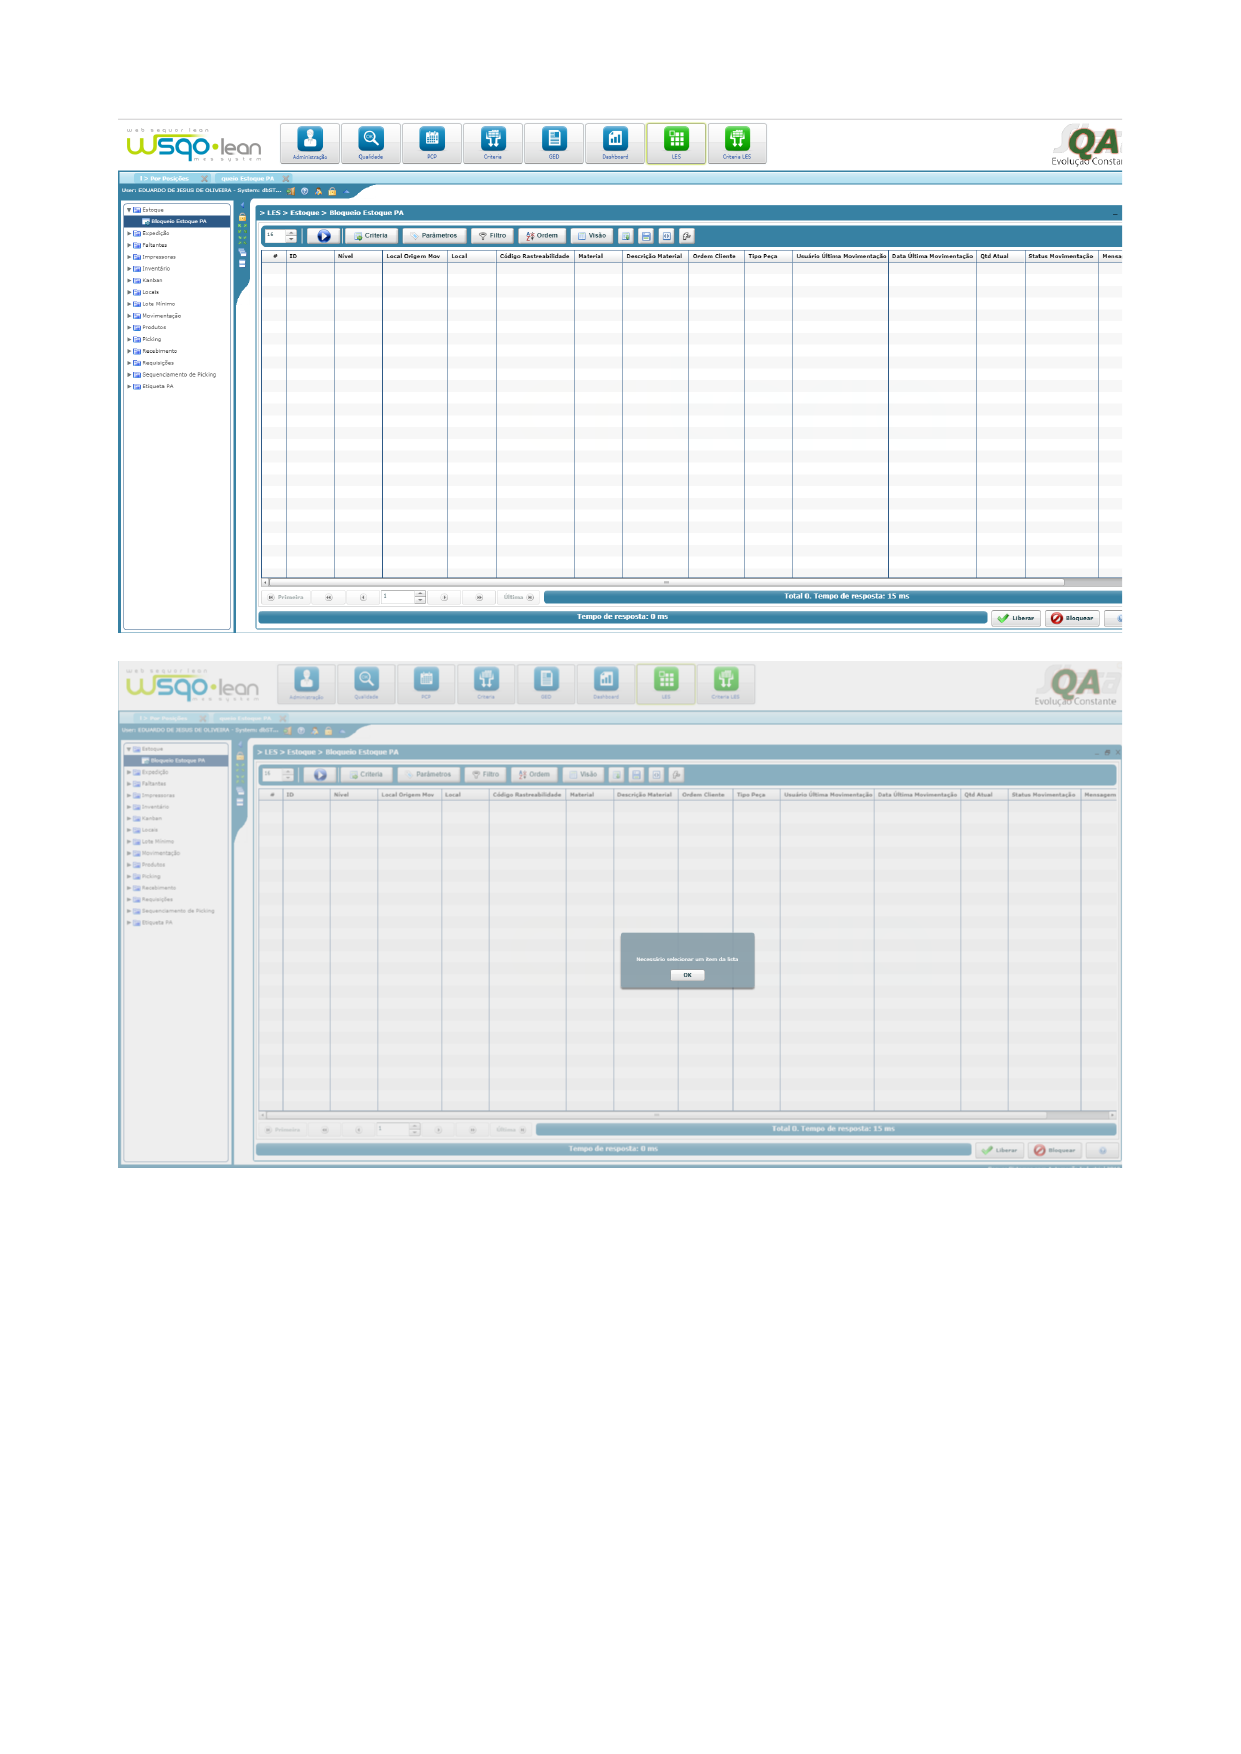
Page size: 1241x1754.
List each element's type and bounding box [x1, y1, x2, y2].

picture [118, 118, 1123, 633]
picture [118, 661, 1123, 1168]
